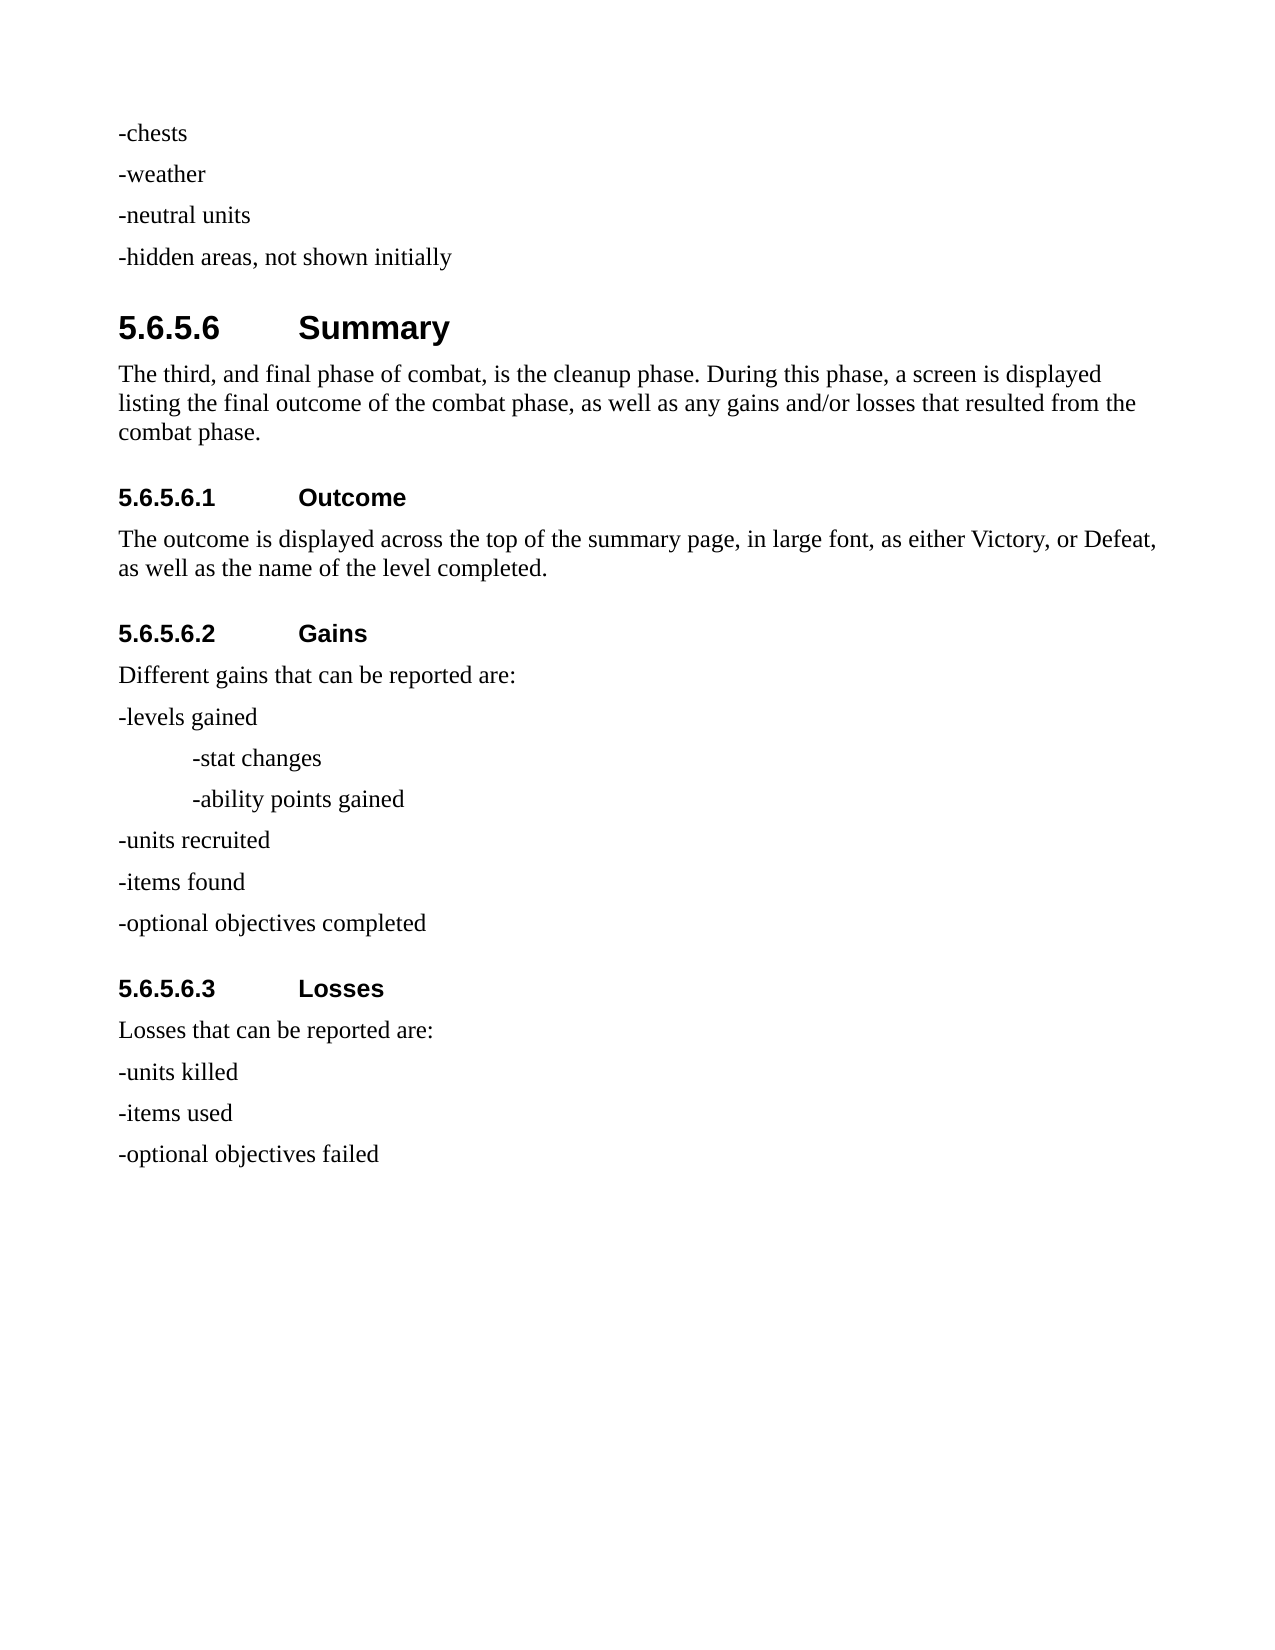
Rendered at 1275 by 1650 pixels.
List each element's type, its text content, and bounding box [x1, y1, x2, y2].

subtitle Losses [118, 974, 1157, 1003]
text -hidden areas, not shown initially [118, 242, 1157, 271]
text -optional objectives completed [118, 908, 1157, 937]
text Losses that can be reported are: [118, 1015, 1157, 1044]
text -levels gained [118, 702, 1157, 730]
text -units recruited [118, 825, 1157, 854]
text The outcome is displayed across the top of the summary page, in large font, as either Victory, or Defeat, as well as the name of the level completed. [118, 524, 1157, 582]
text -items found [118, 867, 1157, 895]
text -ability points gained [118, 784, 1157, 813]
text -neutral units [118, 201, 1157, 229]
subtitle Outcome [118, 483, 1157, 512]
text -optional objectives failed [118, 1139, 1157, 1168]
text The third, and final phase of combat, is the cleanup phase. During this phase, a screen is displayed listing the final outcome of the combat phase, as well as any gains and/or losses that resulted from the combat phase. [118, 359, 1157, 445]
text -stat changes [118, 743, 1157, 772]
text -weather [118, 159, 1157, 188]
subtitle Summary [118, 308, 1157, 347]
text -units killed [118, 1057, 1157, 1085]
text -items used [118, 1098, 1157, 1127]
text Different gains that can be reported are: [118, 660, 1157, 689]
subtitle Gains [118, 619, 1157, 648]
text -chests [118, 118, 1157, 147]
